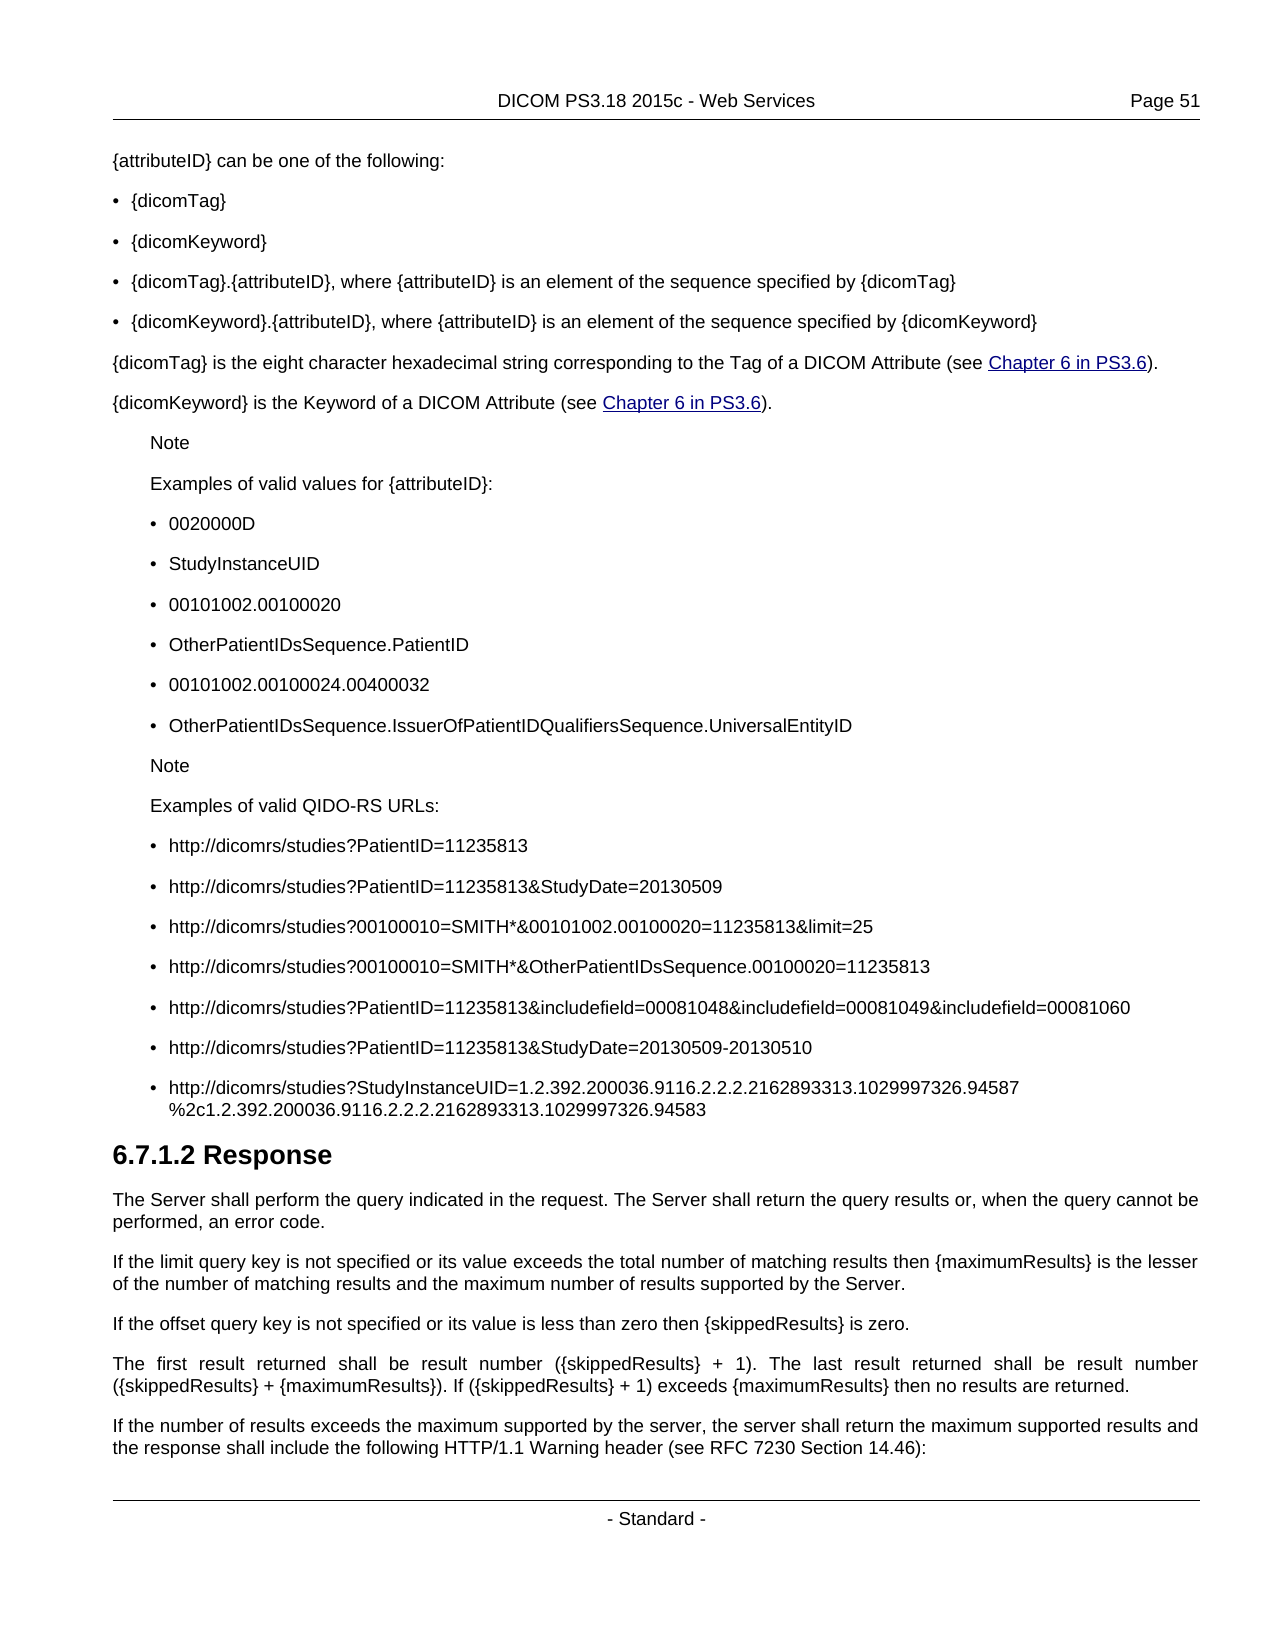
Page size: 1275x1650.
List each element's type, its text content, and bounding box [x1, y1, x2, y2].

text {dicomKeyword} is the Keyword of a DICOM Attribute (see Chapter 6 in PS3.6). [112, 392, 1200, 413]
text Examples of valid QIDO-RS URLs: [150, 795, 1162, 817]
list StudyInstanceUID [150, 553, 1162, 575]
text If the offset query key is not specified or its value is less than zero then {skippedResults} is zero. [112, 1313, 1200, 1334]
text 6.7.1.2 Response [112, 1139, 1200, 1170]
text Note [150, 432, 1162, 454]
text The first result returned shall be result number ({skippedResults} + 1). The last result returned shall be result number ({skippedResults} + {maximumResults}). If ({skippedResults} + 1) exceeds {maximumResults} then no results are returned. [112, 1353, 1200, 1396]
list {dicomKeyword} [112, 231, 1200, 252]
text If the number of results exceeds the maximum supported by the server, the server shall return the maximum supported results and the response shall include the following HTTP/1.1 Warning header (see RFC 7230 Section 14.46): [112, 1415, 1200, 1458]
text Examples of valid values for {attributeID}: [150, 472, 1162, 494]
list OtherPatientIDsSequence.PatientID [150, 634, 1162, 655]
text If the limit query key is not specified or its value exceeds the total number of matching results then {maximumResults} is the lesser of the number of matching results and the maximum number of results supported by the Server. [112, 1251, 1200, 1294]
text Note [150, 755, 1162, 776]
list {dicomTag}.{attributeID}, where {attributeID} is an element of the sequence specified by {dicomTag} [112, 271, 1200, 292]
list 0020000D [150, 513, 1162, 534]
text The Server shall perform the query indicated in the request. The Server shall return the query results or, when the query cannot be performed, an error code. [112, 1189, 1200, 1232]
list http://dicomrs/studies​?00100010=SMITH*​&OtherPatientIDsSequence.00100020=11235813 [150, 956, 1162, 978]
list http://dicomrs/studies​?00100010=SMITH*​&00101002.00100020=11235813​&limit=25 [150, 916, 1162, 937]
list http://dicomrs/studies​?PatientID=11235813 [150, 835, 1162, 857]
text {attributeID} can be one of the following: [112, 150, 1200, 172]
list {dicomKeyword}.{attributeID}, where {attributeID} is an element of the sequence specified by {dicomKeyword} [112, 311, 1200, 333]
list http://dicomrs/studies​?PatientID=11235813​&StudyDate=20130509 [150, 876, 1162, 897]
list OtherPatientIDsSequence.IssuerOfPatientIDQualifiersSequence.UniversalEntityID [150, 714, 1162, 736]
text {dicomTag} is the eight character hexadecimal string corresponding to the Tag of a DICOM Attribute (see Chapter 6 in PS3.6). [112, 352, 1200, 373]
list http://dicomrs/studies​?PatientID=11235813​&StudyDate=20130509-20130510 [150, 1037, 1162, 1058]
list 00101002.00100024.00400032 [150, 674, 1162, 696]
list 00101002.00100020 [150, 593, 1162, 615]
list {dicomTag} [112, 190, 1200, 212]
list http://dicomrs/studies​?PatientID=11235813​&includefield=00081048​&includefield=00081049​&includefield=00081060 [150, 997, 1162, 1018]
list http://dicomrs/studies​?StudyInstanceUID=1.2.392.200036.9116.2.2.2.2162893313.1029997326.94587​%2c1.2.392.200036.9116.2.2.2.2162893313.1029997326.94583 [150, 1077, 1162, 1120]
